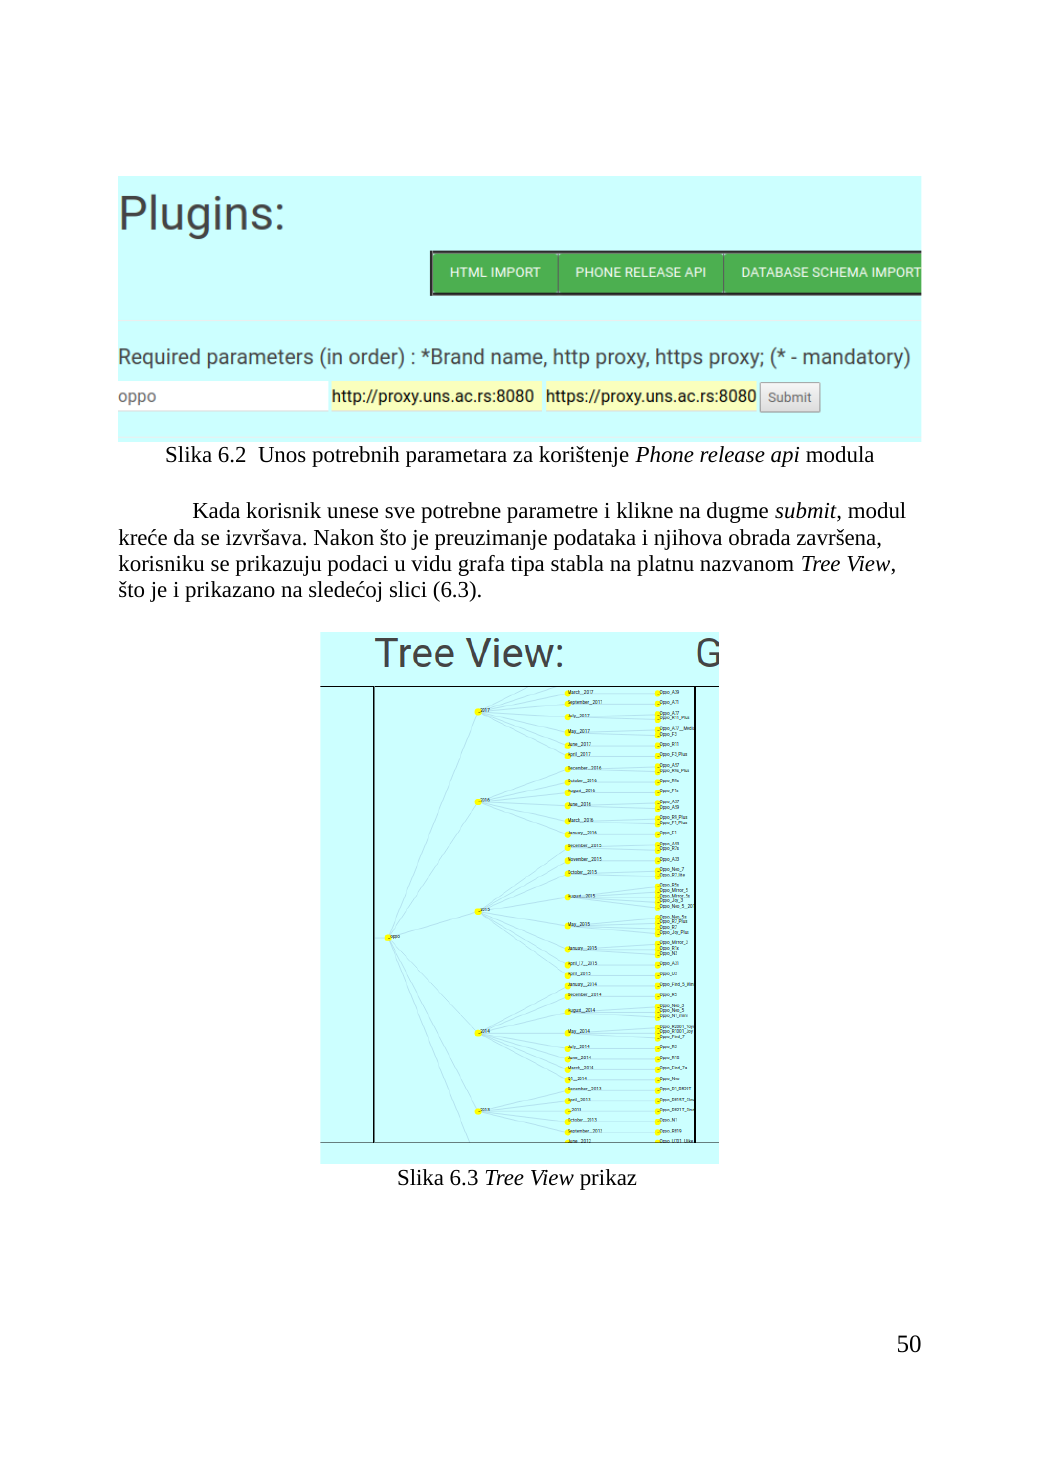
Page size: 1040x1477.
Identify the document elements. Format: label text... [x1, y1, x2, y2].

picture [320, 632, 719, 1164]
text Kada korisnik unese sve potrebne parametre i klikne na dugme submit, modul kreće da se izvršava. Nakon što je preuzimanje podataka i njihova obrada završena, korisniku se prikazuju podaci u vidu grafa tipa stabla na platnu nazvanom Tree View, što je i prikazano na sledećoj slici (6.3). [118, 497, 921, 603]
text Slika 6.2 Unos potrebnih parametara za korištenje Phone release api modula [118, 442, 921, 468]
text Slika 6.3 Tree View prikaz [118, 632, 921, 1190]
picture [118, 176, 922, 442]
